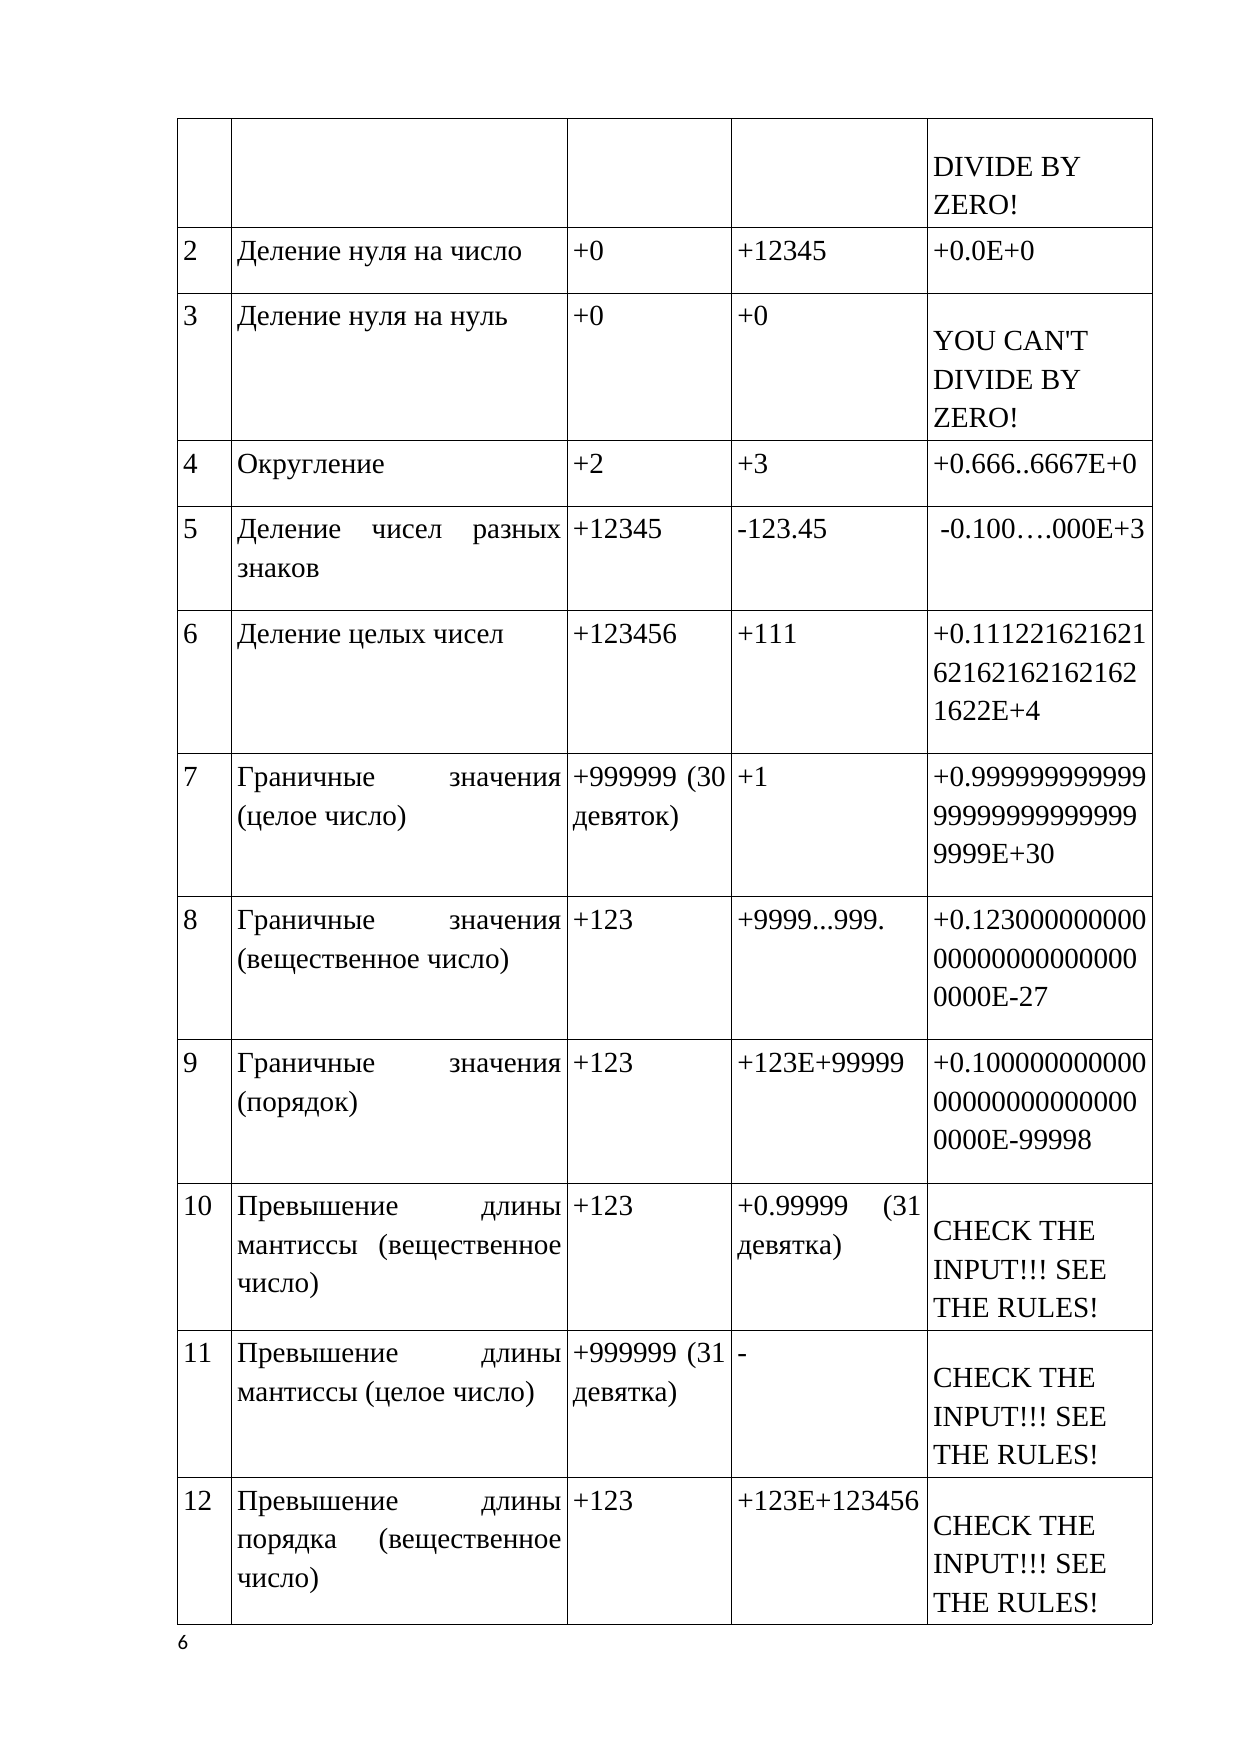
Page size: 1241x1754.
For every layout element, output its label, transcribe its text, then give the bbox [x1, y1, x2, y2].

table_cell +123E+123456 [732, 1478, 927, 1624]
table_cell +0 [568, 294, 731, 440]
table_cell [232, 119, 567, 227]
table_cell +0 [568, 228, 731, 293]
table_cell +0.123000000000000000000000000000E-27 [928, 897, 1152, 1039]
table_cell 11 [178, 1331, 231, 1477]
table_cell +0.999999999999999999999999999999E+30 [928, 754, 1152, 896]
table_cell +2 [568, 441, 731, 506]
table_cell [732, 119, 927, 227]
table_cell 8 [178, 897, 231, 1039]
table_cell +9999...999. [732, 897, 927, 1039]
table_cell +1 [732, 754, 927, 896]
table_cell DIVIDE BY ZERO! [928, 119, 1152, 227]
table_cell -0.100….000E+3 [928, 507, 1152, 610]
table_cell 5 [178, 507, 231, 610]
table_cell [568, 119, 731, 227]
table_cell 6 [178, 611, 231, 753]
table_cell +123 [568, 1478, 731, 1624]
table_cell +111 [732, 611, 927, 753]
table_cell +3 [732, 441, 927, 506]
table_cell +0.0E+0 [928, 228, 1152, 293]
table_cell +0.111221621621621621621621621622E+4 [928, 611, 1152, 753]
table_cell +123E+99999 [732, 1040, 927, 1182]
table_cell +0.100000000000000000000000000000E-99998 [928, 1040, 1152, 1182]
table_cell +12345 [568, 507, 731, 610]
table_cell 9 [178, 1040, 231, 1182]
table_cell 10 [178, 1184, 231, 1329]
table_cell Превышение длины порядка (вещественное число) [232, 1478, 567, 1624]
table_cell - [732, 1331, 927, 1477]
table_cell CHECK THE INPUT!!! SEE THE RULES! [928, 1331, 1152, 1477]
table_cell Граничные значения (целое число) [232, 754, 567, 896]
table_cell Превышение длины мантиссы (вещественное число) [232, 1184, 567, 1329]
table_cell 2 [178, 228, 231, 293]
table_cell +0 [732, 294, 927, 440]
table_cell +123 [568, 1040, 731, 1182]
table_cell +999999 (30 девяток) [568, 754, 731, 896]
table_cell 3 [178, 294, 231, 440]
table_cell Превышение длины мантиссы (целое число) [232, 1331, 567, 1477]
table_cell Деление нуля на нуль [232, 294, 567, 440]
table_cell +123 [568, 1184, 731, 1329]
table_cell +0.99999 (31 девятка) [732, 1184, 927, 1329]
table_cell Граничные значения (вещественное число) [232, 897, 567, 1039]
table_cell 4 [178, 441, 231, 506]
table_cell +123 [568, 897, 731, 1039]
table_cell CHECK THE INPUT!!! SEE THE RULES! [928, 1184, 1152, 1329]
table_cell +12345 [732, 228, 927, 293]
table_cell 7 [178, 754, 231, 896]
table_cell Деление нуля на число [232, 228, 567, 293]
table_cell +0.666..6667E+0 [928, 441, 1152, 506]
table_cell Округление [232, 441, 567, 506]
table_cell Деление целых чисел [232, 611, 567, 753]
table_cell [178, 119, 231, 227]
table_cell Деление чисел разных знаков [232, 507, 567, 610]
table_cell +123456 [568, 611, 731, 753]
table_cell CHECK THE INPUT!!! SEE THE RULES! [928, 1478, 1152, 1624]
table_cell YOU CAN'T DIVIDE BY ZERO! [928, 294, 1152, 440]
table_cell +999999 (31 девятка) [568, 1331, 731, 1477]
table_cell Граничные значения (порядок) [232, 1040, 567, 1182]
table_cell -123.45 [732, 507, 927, 610]
table_cell 12 [178, 1478, 231, 1624]
